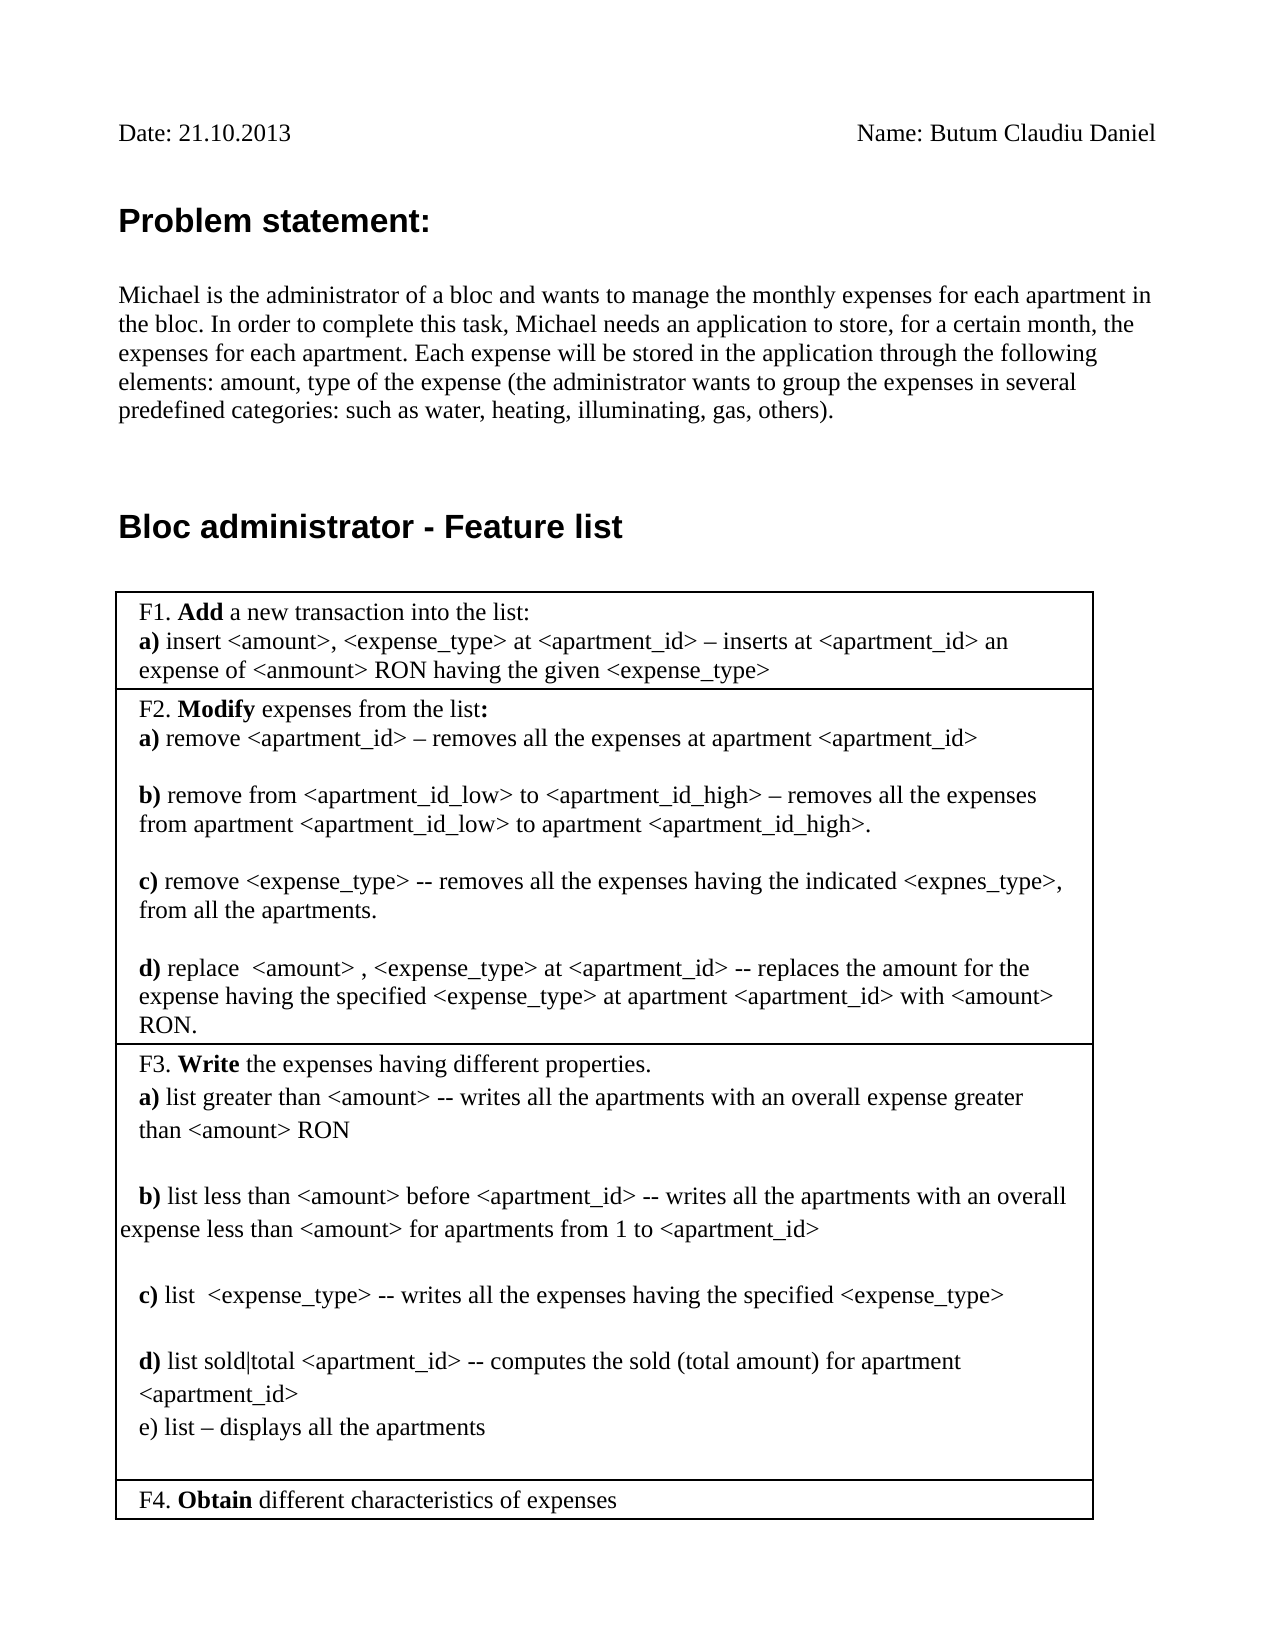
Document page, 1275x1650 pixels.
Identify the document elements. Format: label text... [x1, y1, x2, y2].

subtitle Problem statement: [118, 201, 1157, 239]
table_cell F4. Obtain different characteristics of expenses [117, 1481, 1092, 1518]
table_cell F2. Modify expenses from the list: a) remove <apartment_id> – removes all the expenses at apartment <apartment_id> b) remove from <apartment_id_low> to <apartment_id_high> – removes all the expenses from apartment <apartment_id_low> to apartment <apartment_id_high>. c) remove <expense_type> -- removes all the expenses having the indicated <expnes_type>, from all the apartments. d) replace <amount> , <expense_type> at <apartment_id> -- replaces the amount for the expense having the specified <expense_type> at apartment <apartment_id> with <amount> RON. [117, 690, 1092, 1043]
subtitle Bloc administrator - Feature list [118, 507, 1157, 545]
table_cell F3. Write the expenses having different properties. a) list greater than <amount> -- writes all the apartments with an overall expense greater than <amount> RON b) list less than <amount> before <apartment_id> -- writes all the apartments with an overall expense less than <amount> for apartments from 1 to <apartment_id> c) list <expense_type> -- writes all the expenses having the specified <expense_type> d) list sold|total <apartment_id> -- computes the sold (total amount) for apartment <apartment_id> e) list – displays all the apartments [117, 1045, 1092, 1478]
table_header F1. Add a new transaction into the list: a) insert <amount>, <expense_type> at <apartment_id> – inserts at <apartment_id> an expense of <anmount> RON having the given <expense_type> [117, 593, 1092, 688]
text Michael is the administrator of a bloc and wants to manage the monthly expenses for each apartment in the bloc. In order to complete this task, Michael needs an application to store, for a certain month, the expenses for each apartment. Each expense will be stored in the application through the following elements: amount, type of the expense (the administrator wants to group the expenses in several predefined categories: such as water, heating, illuminating, gas, others). [118, 281, 1157, 424]
text Date: 21.10.2013 Name: Butum Claudiu Daniel [118, 118, 1157, 147]
